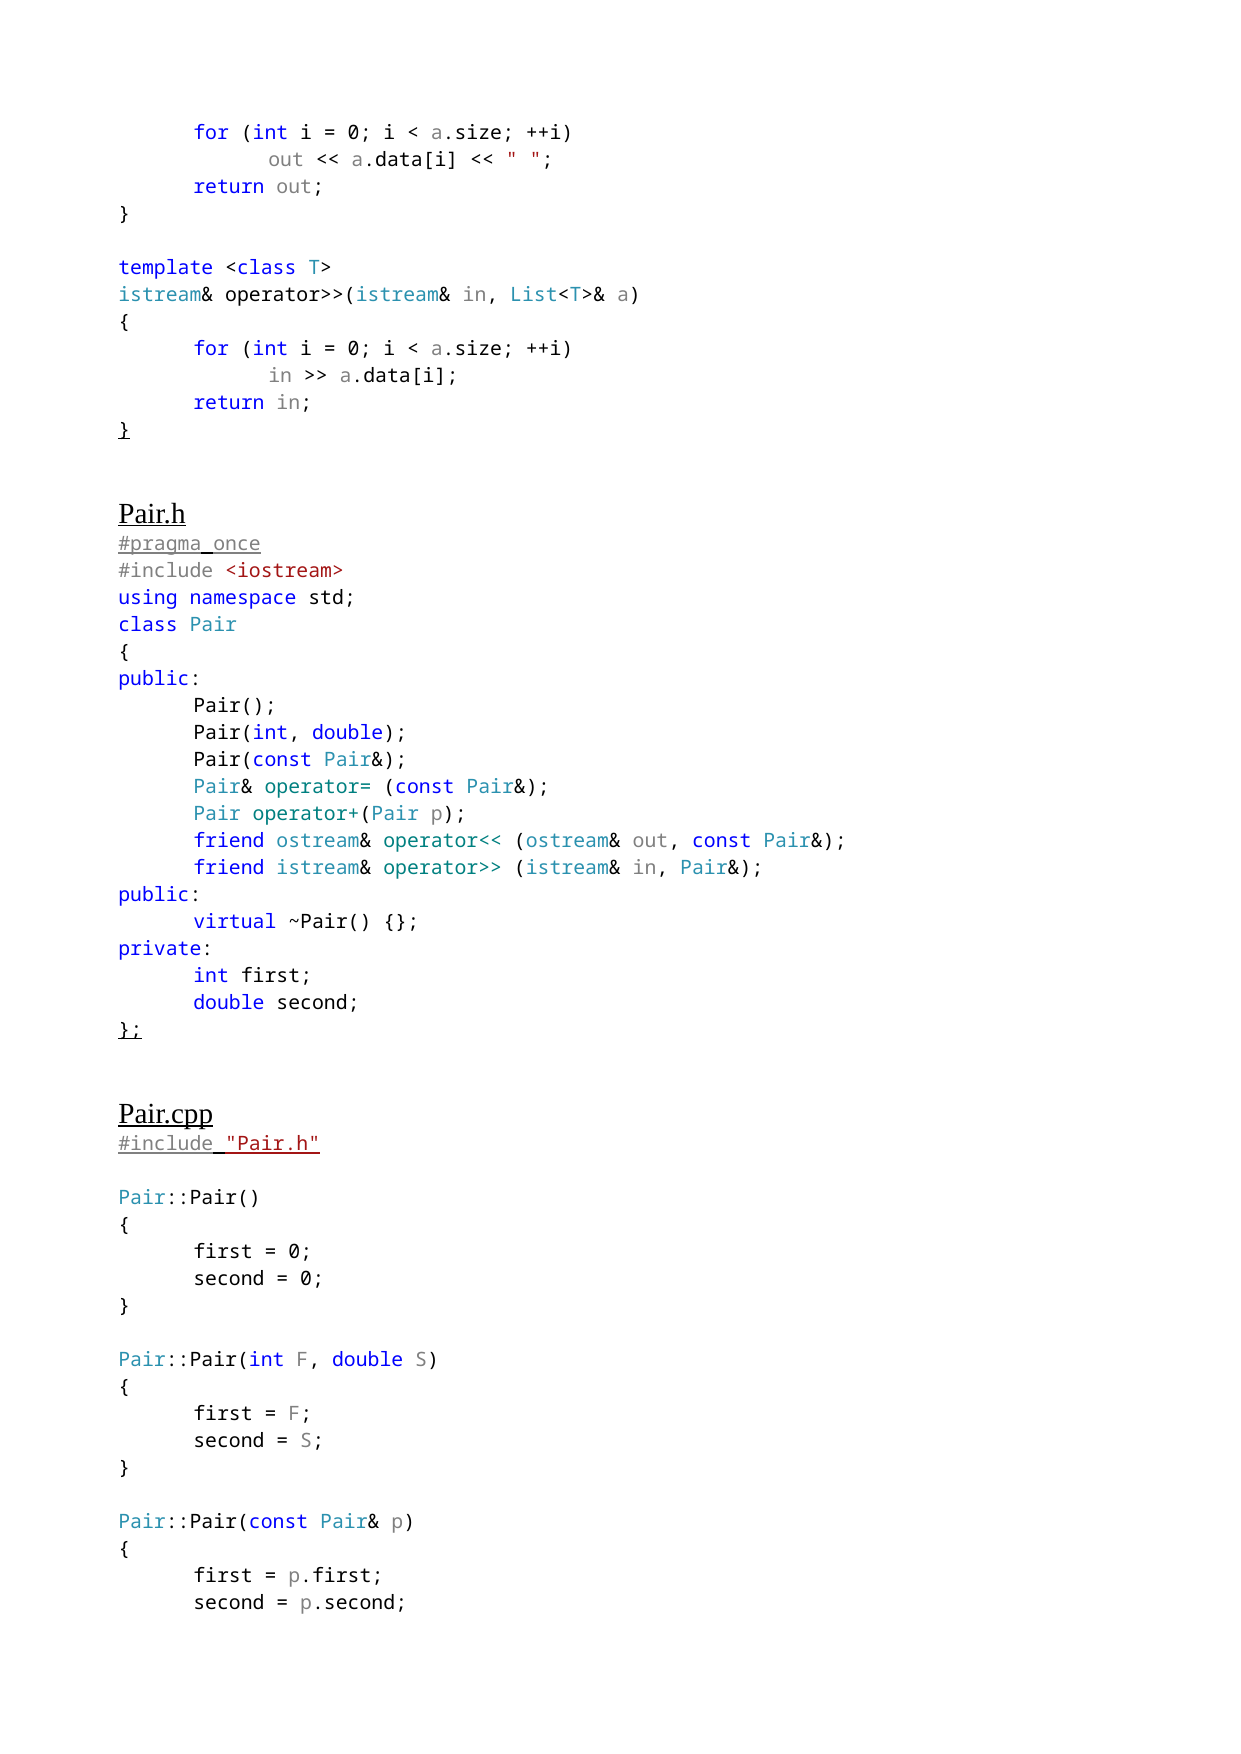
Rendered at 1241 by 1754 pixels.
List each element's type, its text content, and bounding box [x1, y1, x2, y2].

text second = 0; [118, 1264, 1122, 1291]
text for (int i = 0; i < a.size; ++i) [118, 118, 1122, 145]
text { [118, 1372, 1122, 1399]
text double second; [118, 988, 1122, 1015]
text public: [118, 880, 1122, 907]
text Pair operator+(Pair p); [118, 799, 1122, 826]
text using namespace std; [118, 583, 1122, 610]
text } [118, 1291, 1122, 1318]
text Pair(); [118, 691, 1122, 718]
text } [118, 415, 1122, 442]
text Pair(const Pair&); [118, 745, 1122, 772]
text }; [118, 1015, 1122, 1042]
text Pair& operator= (const Pair&); [118, 772, 1122, 799]
text private: [118, 934, 1122, 961]
text second = S; [118, 1426, 1122, 1453]
text } [118, 1453, 1122, 1480]
text Pair::Pair(int F, double S) [118, 1345, 1122, 1372]
text istream& operator>>(istream& in, List<T>& a) [118, 280, 1122, 307]
text template <class T> [118, 253, 1122, 280]
text first = 0; [118, 1237, 1122, 1264]
text in >> a.data[i]; [118, 361, 1122, 388]
text #pragma once [118, 529, 1122, 556]
text int first; [118, 961, 1122, 988]
text friend ostream& operator<< (ostream& out, const Pair&); [118, 826, 1122, 853]
text second = p.second; [118, 1588, 1122, 1615]
text Pair.h [118, 496, 1122, 529]
text first = F; [118, 1399, 1122, 1426]
text Pair::Pair() [118, 1183, 1122, 1210]
text for (int i = 0; i < a.size; ++i) [118, 334, 1122, 361]
text friend istream& operator>> (istream& in, Pair&); [118, 853, 1122, 880]
text { [118, 637, 1122, 664]
text #include <iostream> [118, 556, 1122, 583]
text { [118, 307, 1122, 334]
text return out; [118, 172, 1122, 199]
text public: [118, 664, 1122, 691]
text Pair(int, double); [118, 718, 1122, 745]
text } [118, 199, 1122, 226]
text class Pair [118, 610, 1122, 637]
text out << a.data[i] << " "; [118, 145, 1122, 172]
text virtual ~Pair() {}; [118, 907, 1122, 934]
text return in; [118, 388, 1122, 415]
text { [118, 1534, 1122, 1561]
text { [118, 1210, 1122, 1237]
text first = p.first; [118, 1561, 1122, 1588]
text Pair::Pair(const Pair& p) [118, 1507, 1122, 1534]
text #include "Pair.h" [118, 1129, 1122, 1156]
text Pair.cpp [118, 1096, 1122, 1129]
